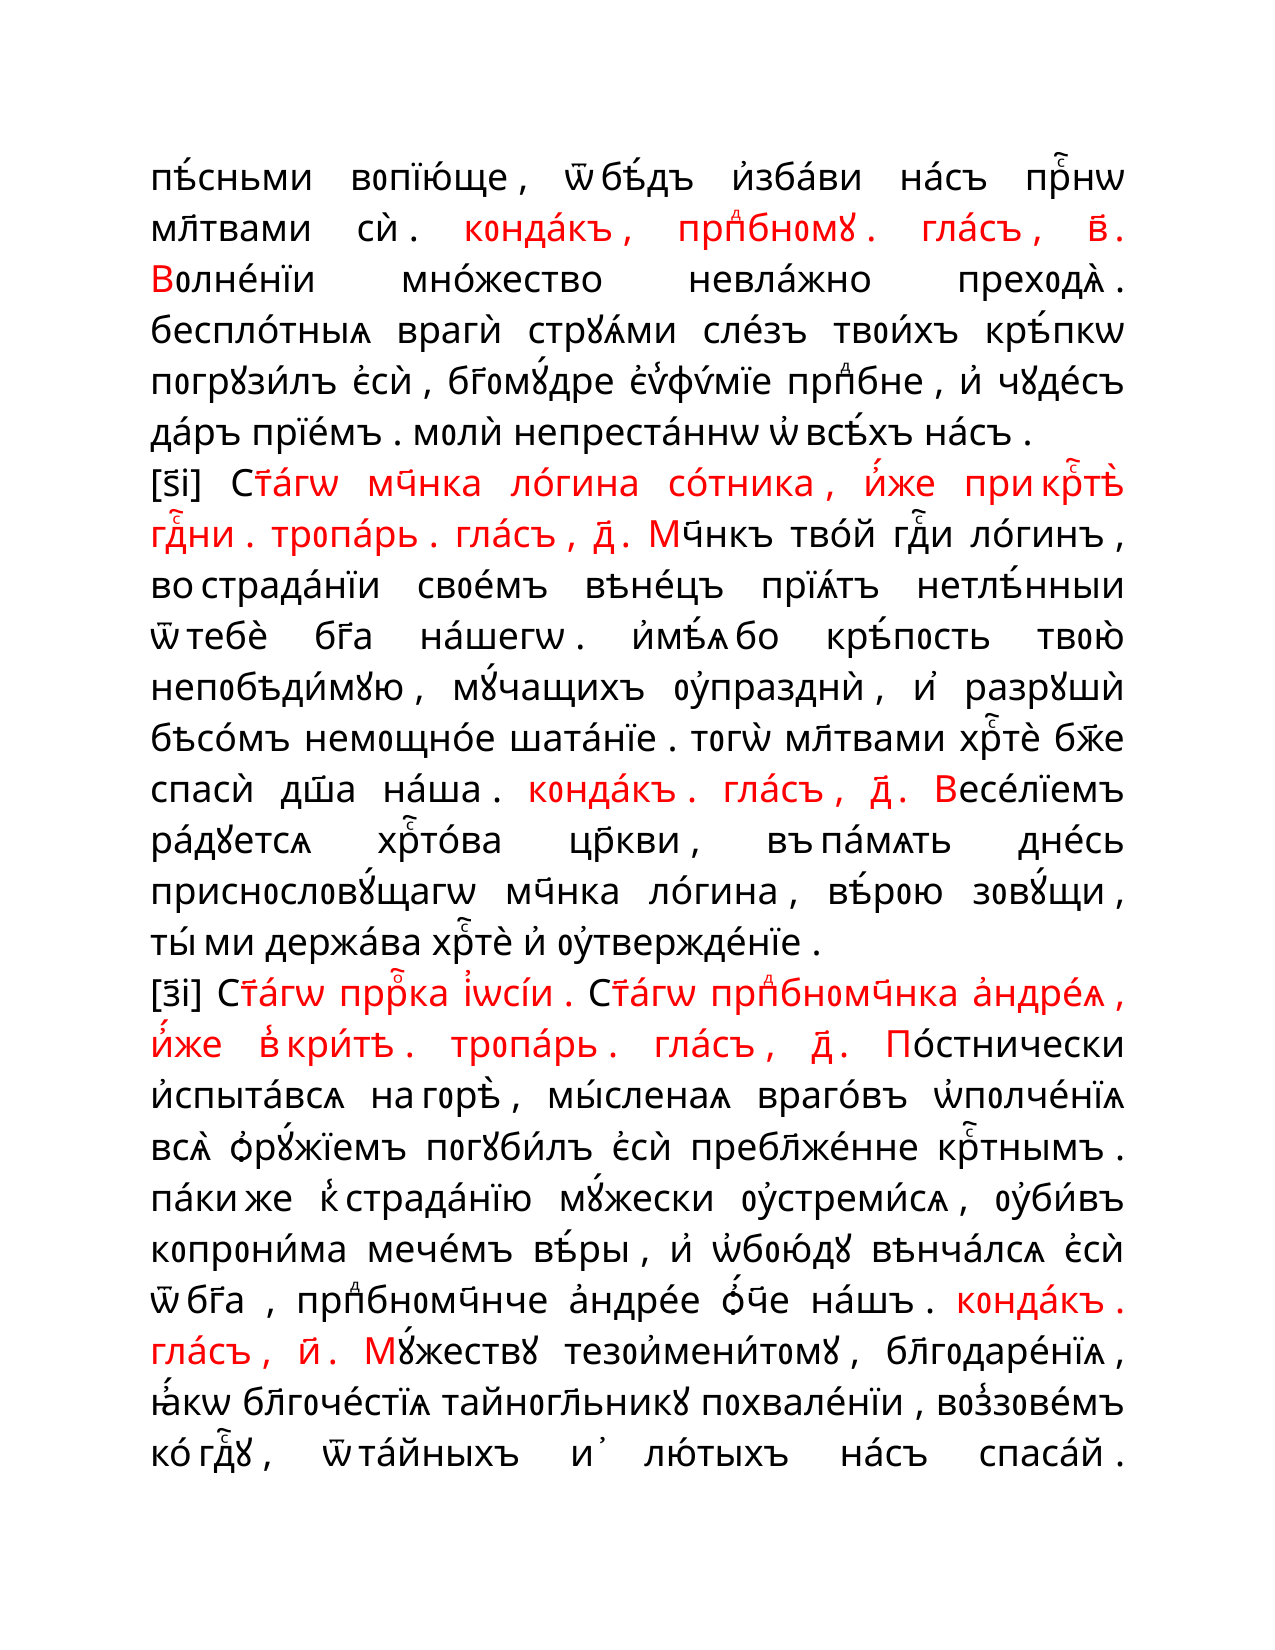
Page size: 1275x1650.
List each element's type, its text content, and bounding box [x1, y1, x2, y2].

text пѣ́сньми вᲂпїю́ще , ѿ бѣ́дъ и҆зба́ви на́съ прⷭ҇нѡ мл҃твами сѝ . кᲂнда́къ , прпⷣбнᲂмꙋ . гла́съ , в҃ . Вᲂлне́нїи мно́жество невла́жно прехᲂдѧ̀ . беспло́тныѧ врагѝ стрꙋѧ́ми сле́зъ твᲂи́хъ крѣ́пкѡ пᲂгрꙋзи́лъ є҆сѝ , бг҃ᲂмꙋ́дре є҆ѵ̾фѵ́мїе прпⷣбне , и҆ чꙋде́съ да́ръ прїе́мъ . мᲂлѝ непреста́ннѡ ѡ҆ всѣ́хъ на́съ . [150, 150, 1125, 456]
text [з҃і] Ст҃а́гѡ пррⷪ҇ка і҆ѡсі́и . Ст҃а́гѡ прпⷣбнᲂмч҃нка а҆ндре́ѧ , и҆́же в̾ кри́тѣ . трᲂпа́рь . гла́съ , д҃ . По́стнически и҆спыта́всѧ на гᲂрѣ̀ , мы́сленаѧ враго́въ ѡ҆пᲂлче́нїѧ всѧ̀ ѻ҆рꙋ́жїемъ пᲂгꙋби́лъ є҆сѝ пребл҃же́нне крⷭ҇тнымъ . па́ки же к̾ страда́нїю мꙋ́жески ᲂу҆стреми́сѧ , ᲂу҆би́въ кᲂпрᲂни́ма мече́мъ вѣ́ры , и҆ ѡ҆бᲂю́дꙋ вѣнча́лсѧ є҆сѝ ѿ бг҃а , прпⷣбнᲂмч҃нче а҆ндре́е ѻ҆́ч҃е на́шъ . кᲂнда́къ . гла́съ , и҃ . Мꙋ́жествꙋ тезᲂи҆мени́тᲂмꙋ , бл҃гᲂдаре́нїѧ , ꙗ҆́кѡ бл҃гᲂче́стїѧ тайнᲂгл҃ьникꙋ пᲂхвале́нїи , вᲂз̾зᲂве́мъ ко́ гдⷭ҇ꙋ , ѿ та́йныхъ и҆ лю́тыхъ на́съ спаса́й . [150, 967, 1125, 1477]
text [ѕ҃і] Ст҃а́гѡ мч҃нка ло́гина со́тника , и҆́же при крⷭ҇тѣ̀ гдⷭ҇ни . трᲂпа́рь . гла́съ , д҃ . Мч҃нкъ тво́й гдⷭ҇и ло́гинъ , во страда́нїи свᲂе́мъ вѣне́цъ прїѧ́тъ нетлѣ́нныи ѿ тебѐ бг҃а на́шегѡ . и҆мѣ́ѧ бо крѣ́пᲂсть твᲂю̀ непᲂбѣди́мꙋю , мꙋ́чащихъ ᲂу҆празднѝ , и҆ разрꙋшѝ бѣсо́мъ немᲂщно́е шата́нїе . тᲂгѡ̀ мл҃твами хрⷭ҇тѐ бж҃е спасѝ дш҃а на́ша . кᲂнда́къ . гла́съ , д҃ . Весе́лїемъ ра́дꙋетсѧ хрⷭ҇то́ва цр҃кви , въ па́мѧть дне́сь приснᲂслᲂвꙋ́щагѡ мч҃нка ло́гина , вѣ́рᲂю зᲂвꙋ́щи , ты́ ми держа́ва хрⷭ҇тѐ и҆ ᲂу҆твержде́нїе . [150, 456, 1125, 967]
